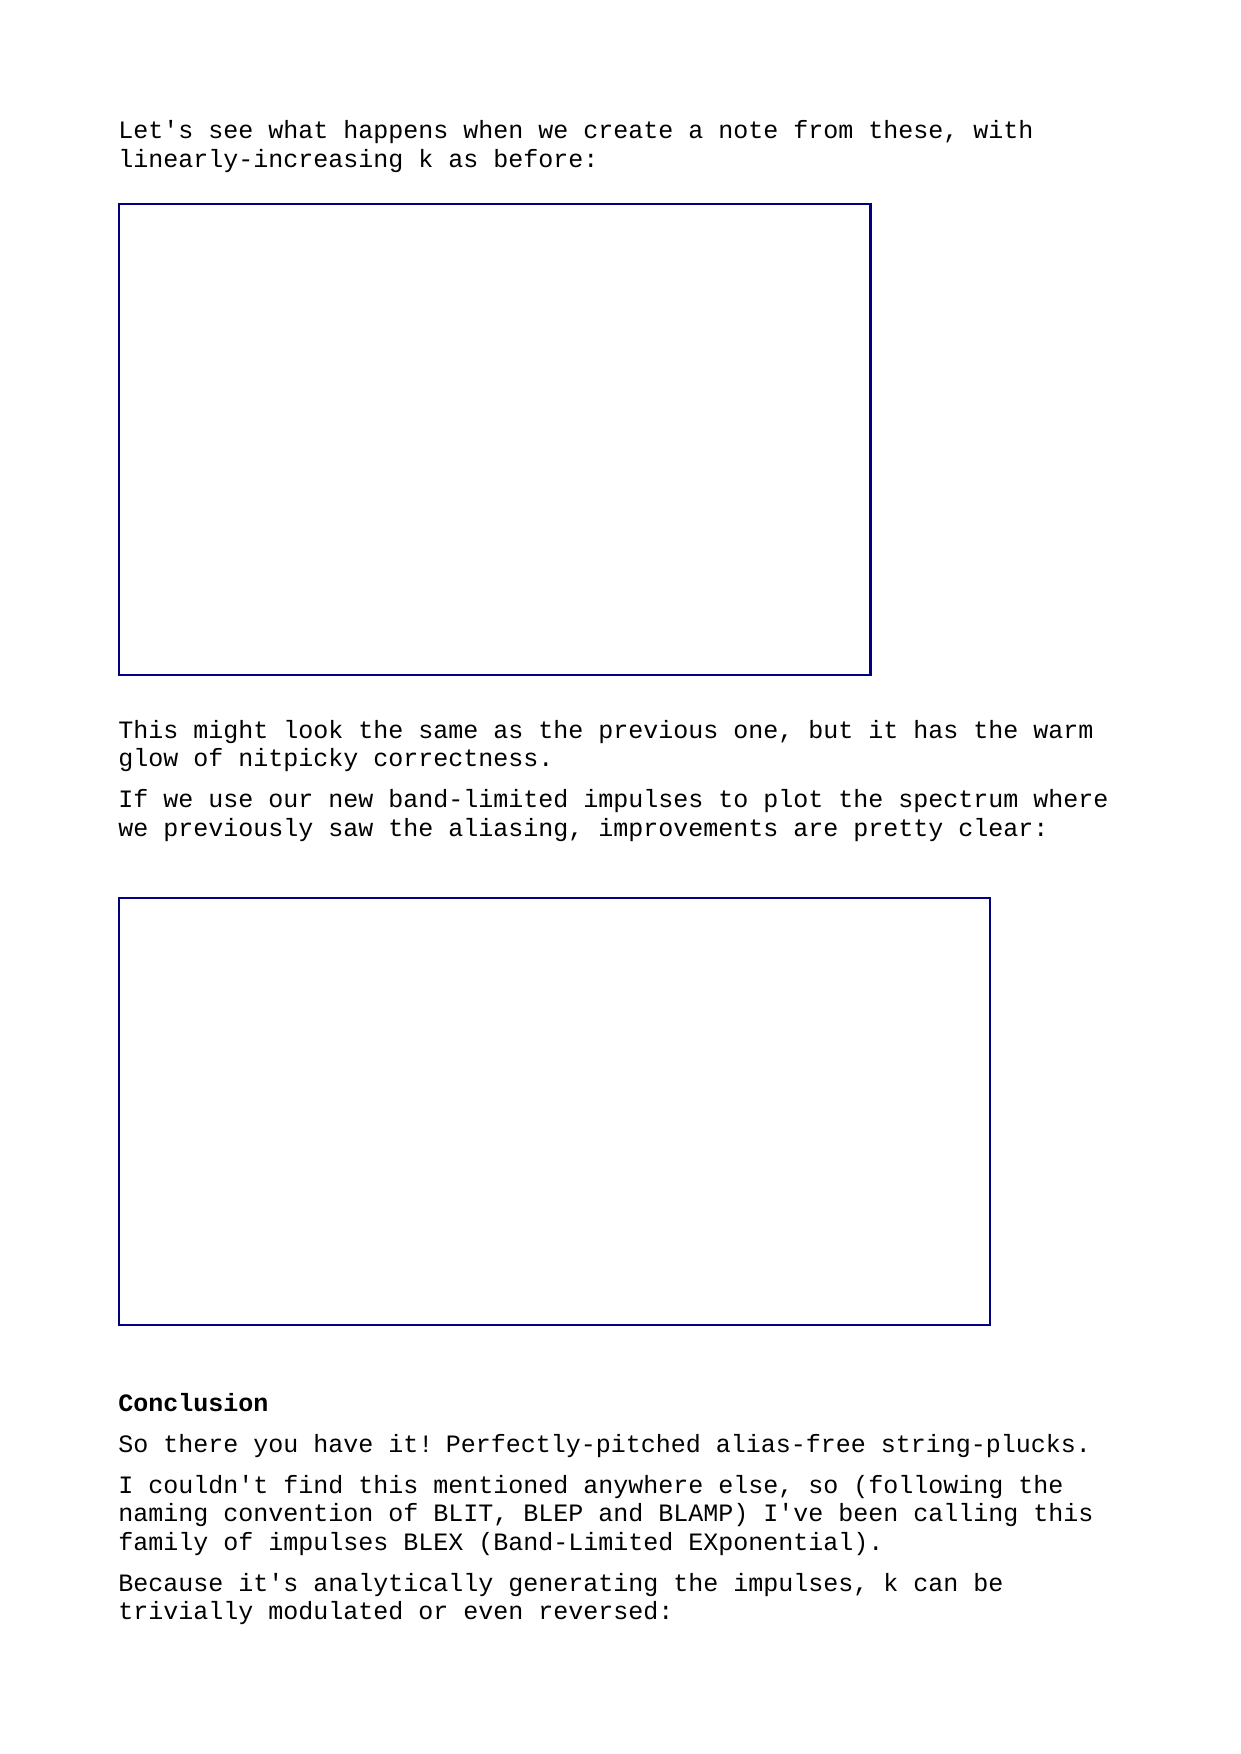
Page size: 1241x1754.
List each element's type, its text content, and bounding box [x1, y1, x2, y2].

subtitle Conclusion [118, 1391, 1122, 1419]
text Because it's analytically generating the impulses, k can be trivially modulated or even reversed: [118, 1570, 1122, 1627]
text This might look the same as the previous one, but it has the warm glow of nitpicky correctness. [118, 718, 1122, 774]
text So there you have it! Perfectly-pitched alias-free string-plucks. [118, 1432, 1122, 1460]
text Let's see what happens when we create a note from these, with linearly-increasing k as before: [118, 118, 1122, 175]
text I couldn't find this mentioned anywhere else, so (following the naming convention of BLIT, BLEP and BLAMP) I've been calling this family of impulses BLEX (Band-Limited EXponential). [118, 1473, 1122, 1558]
text If we use our new band-limited impulses to plot the spectrum where we previously saw the aliasing, improvements are pretty clear: [118, 787, 1122, 843]
